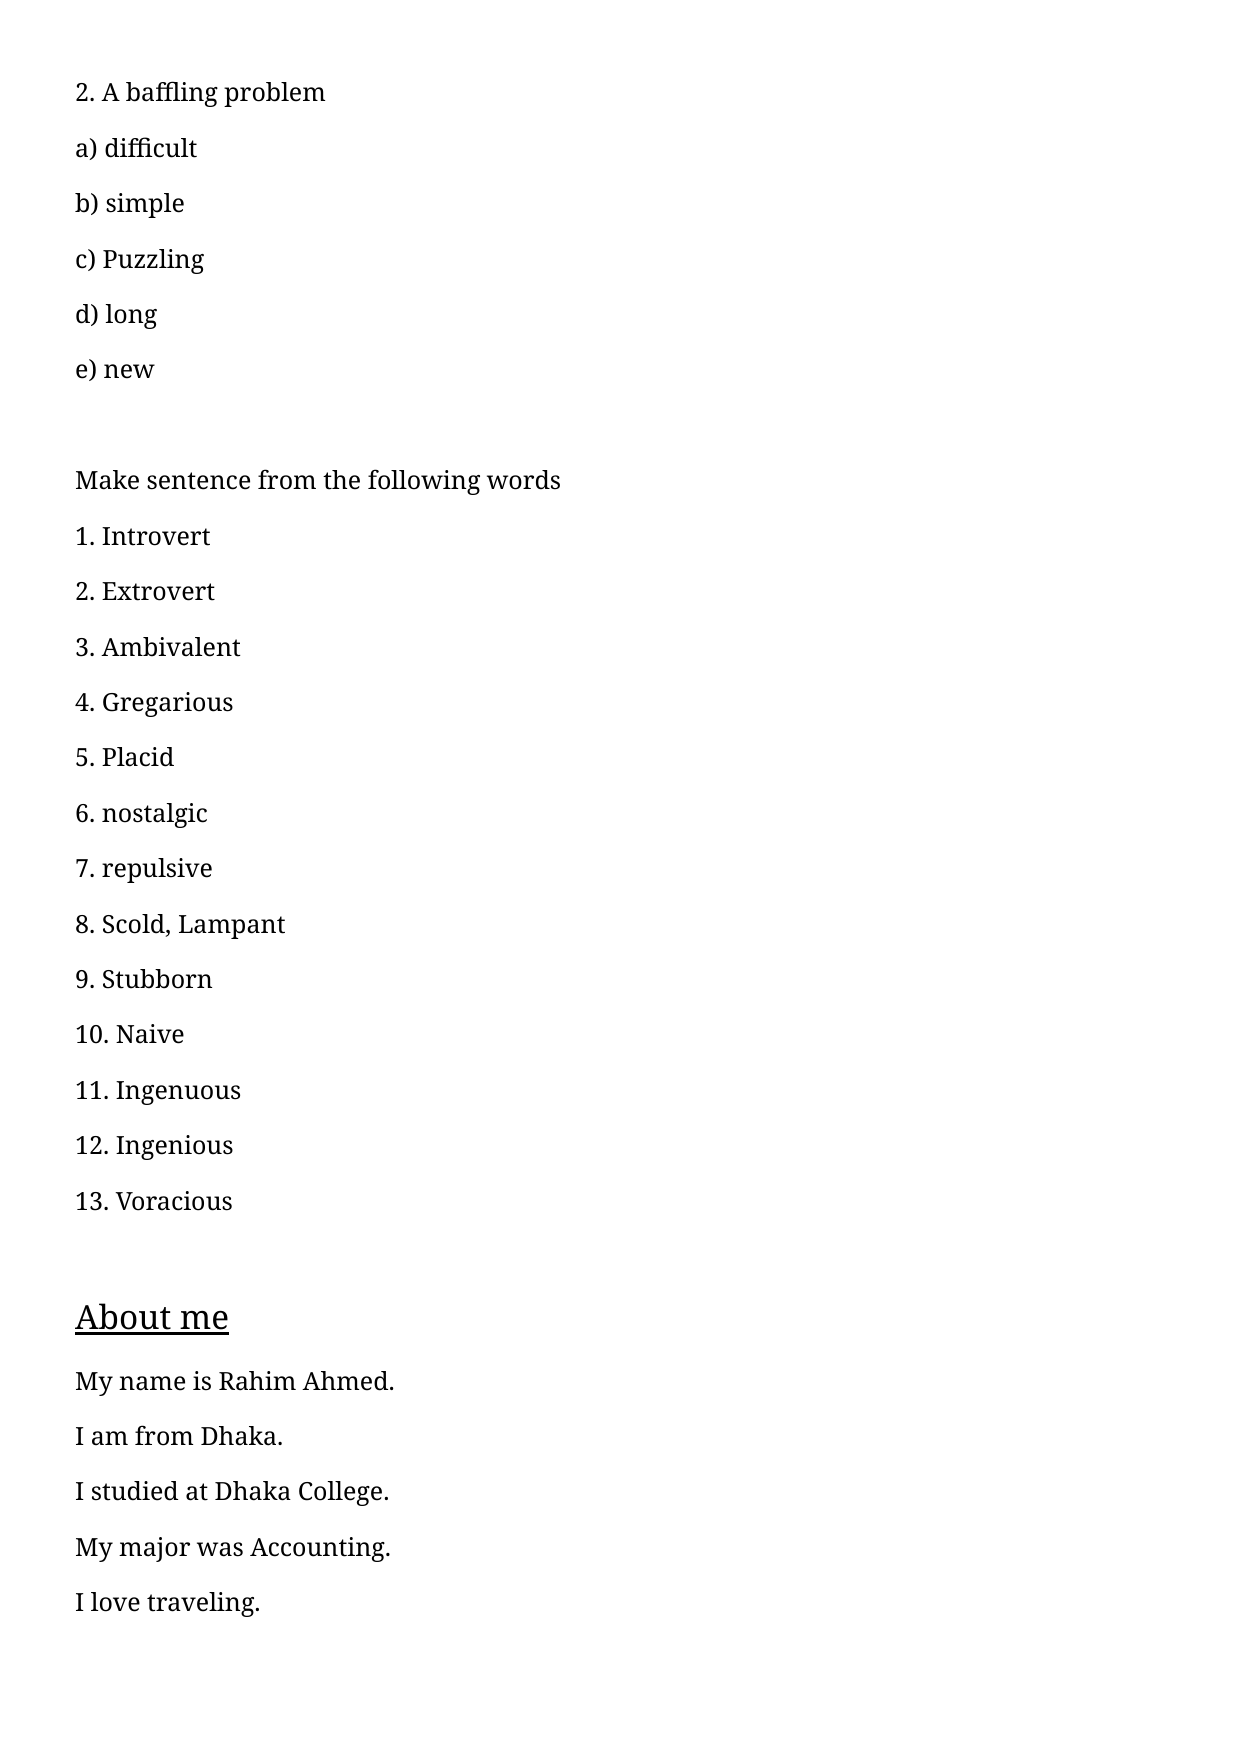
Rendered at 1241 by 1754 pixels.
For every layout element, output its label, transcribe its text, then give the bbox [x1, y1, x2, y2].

text 13. Voracious [75, 1183, 1122, 1217]
text 7. repulsive [75, 851, 1122, 885]
text About me [75, 1294, 1122, 1339]
text 2. A baffling problem [75, 75, 1122, 109]
text I studied at Dhaka College. [75, 1474, 1122, 1508]
text I love traveling. [75, 1585, 1122, 1619]
text c) Puzzling [75, 241, 1122, 275]
text e) new [75, 352, 1122, 386]
text 9. Stubborn [75, 962, 1122, 996]
text 11. Ingenuous [75, 1072, 1122, 1107]
text 12. Ingenious [75, 1128, 1122, 1162]
text a) difficult [75, 130, 1122, 164]
text I am from Dhaka. [75, 1419, 1122, 1453]
text 5. Placid [75, 740, 1122, 774]
text 10. Naive [75, 1017, 1122, 1051]
text b) simple [75, 186, 1122, 220]
text 3. Ambivalent [75, 629, 1122, 663]
text 4. Gregarious [75, 684, 1122, 719]
text Make sentence from the following words [75, 463, 1122, 497]
text My major was Accounting. [75, 1529, 1122, 1563]
text 6. nostalgic [75, 795, 1122, 829]
text d) long [75, 297, 1122, 331]
text 8. Scold, Lampant [75, 906, 1122, 940]
text 2. Extrovert [75, 574, 1122, 608]
text My name is Rahim Ahmed. [75, 1363, 1122, 1397]
text 1. Introvert [75, 518, 1122, 552]
